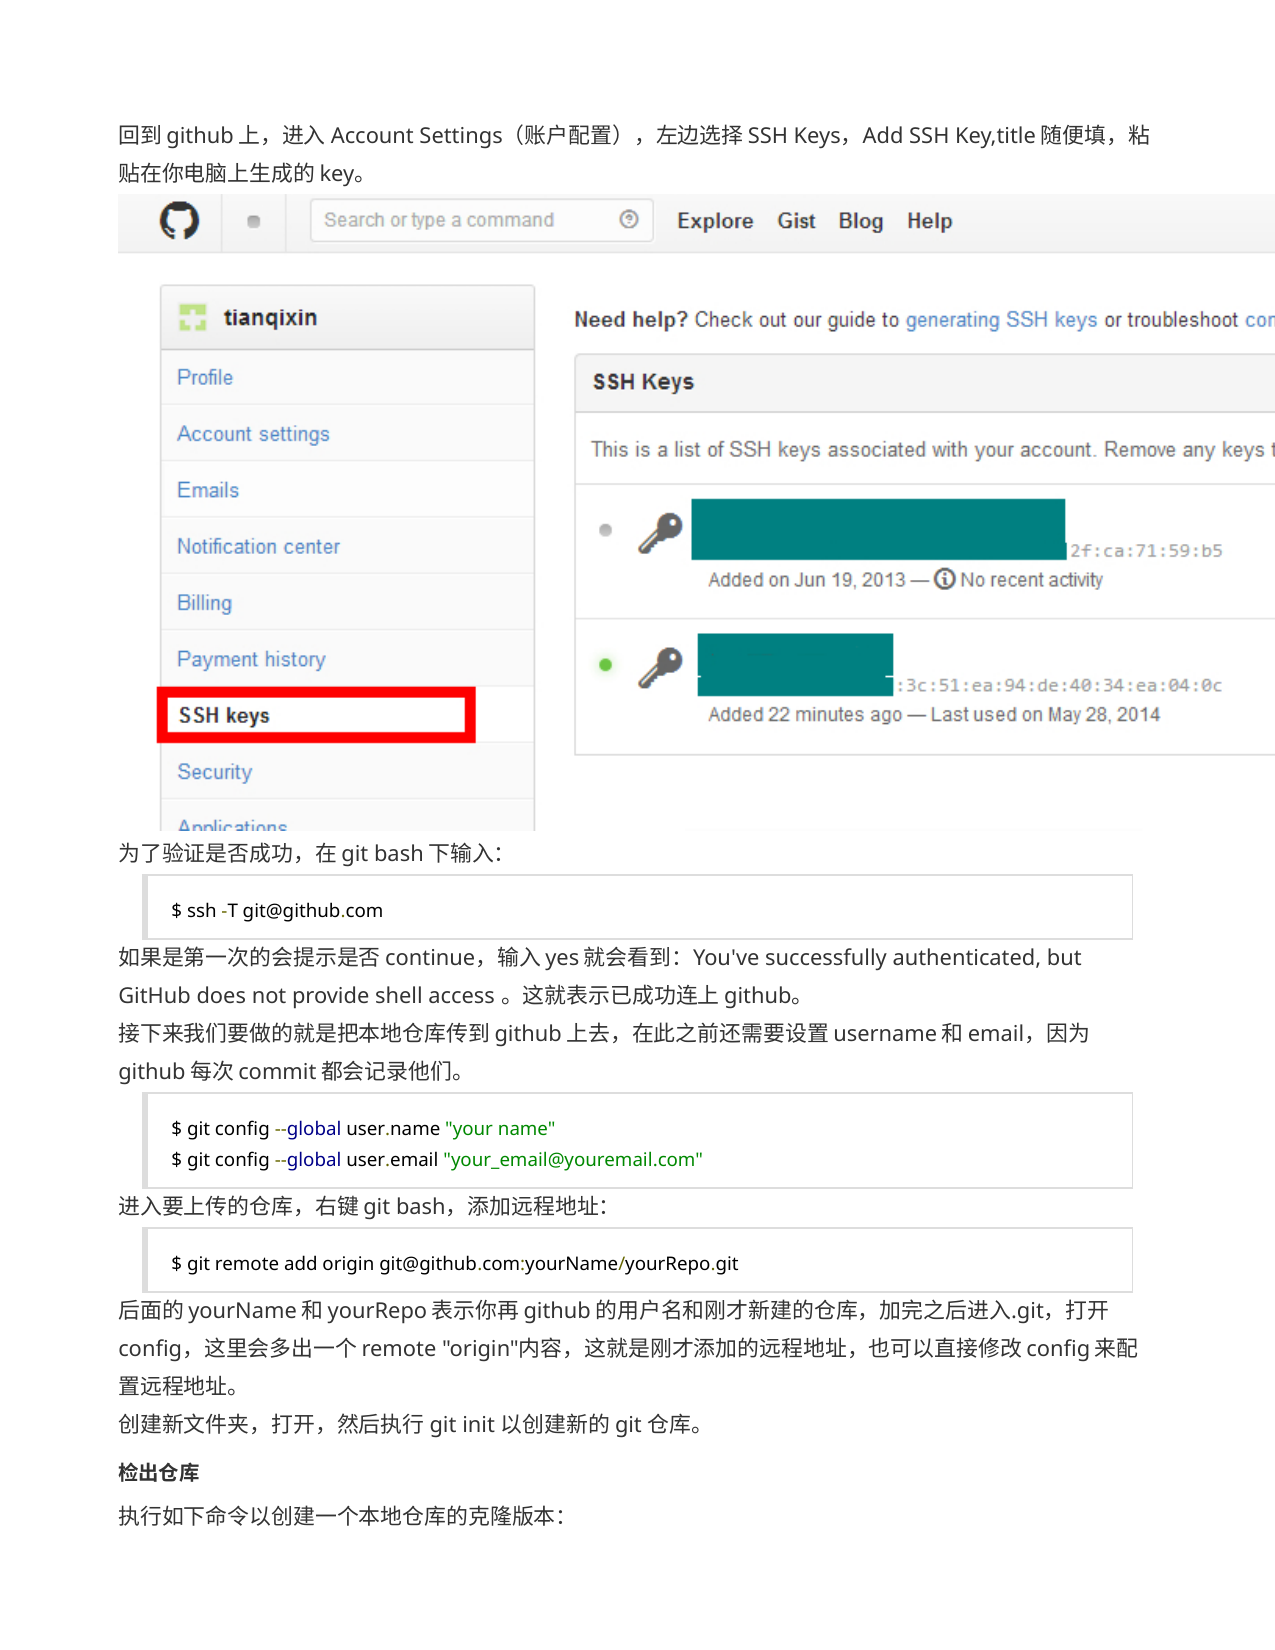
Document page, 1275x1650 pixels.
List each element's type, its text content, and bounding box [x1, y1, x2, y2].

text $ ssh -T git@github.com [148, 876, 1132, 938]
text $ git config --global user.email "your_email@youremail.com" [148, 1123, 1132, 1187]
text 执行如下命令以创建一个本地仓库的克隆版本： [118, 1499, 1157, 1531]
text 接下来我们要做的就是把本地仓库传到github上去，在此之前还需要设置username和email，因为github每次commit都会记录他们。 [118, 1016, 1157, 1086]
text 为了验证是否成功，在git bash下输入： [118, 836, 1157, 868]
subtitle 检出仓库 [118, 1457, 1157, 1487]
text 后面的yourName和yourRepo表示你再github的用户名和刚才新建的仓库，加完之后进入.git，打开config，这里会多出一个remote "origin"内容，这就是刚才添加的远程地址，也可以直接修改config来配置远程地址。 [118, 1293, 1157, 1400]
text 回到github上，进入 Account Settings（账户配置），左边选择SSH Keys，Add SSH Key,title随便填，粘贴在你电脑上生成的key。 [118, 118, 1157, 188]
text 创建新文件夹，打开，然后执行 git init 以创建新的 git 仓库。 [118, 1407, 1157, 1438]
text 如果是第一次的会提示是否continue，输入yes就会看到：You've successfully authenticated, but GitHub does not provide shell access 。这就表示已成功连上github。 [118, 940, 1157, 1009]
text $ git remote add origin git@github.com:yourName/yourRepo.git [148, 1229, 1132, 1291]
picture [118, 194, 1275, 831]
text $ git config --global user.name "your name" [148, 1094, 1132, 1123]
text 进入要上传的仓库，右键git bash，添加远程地址： [118, 1189, 1157, 1221]
